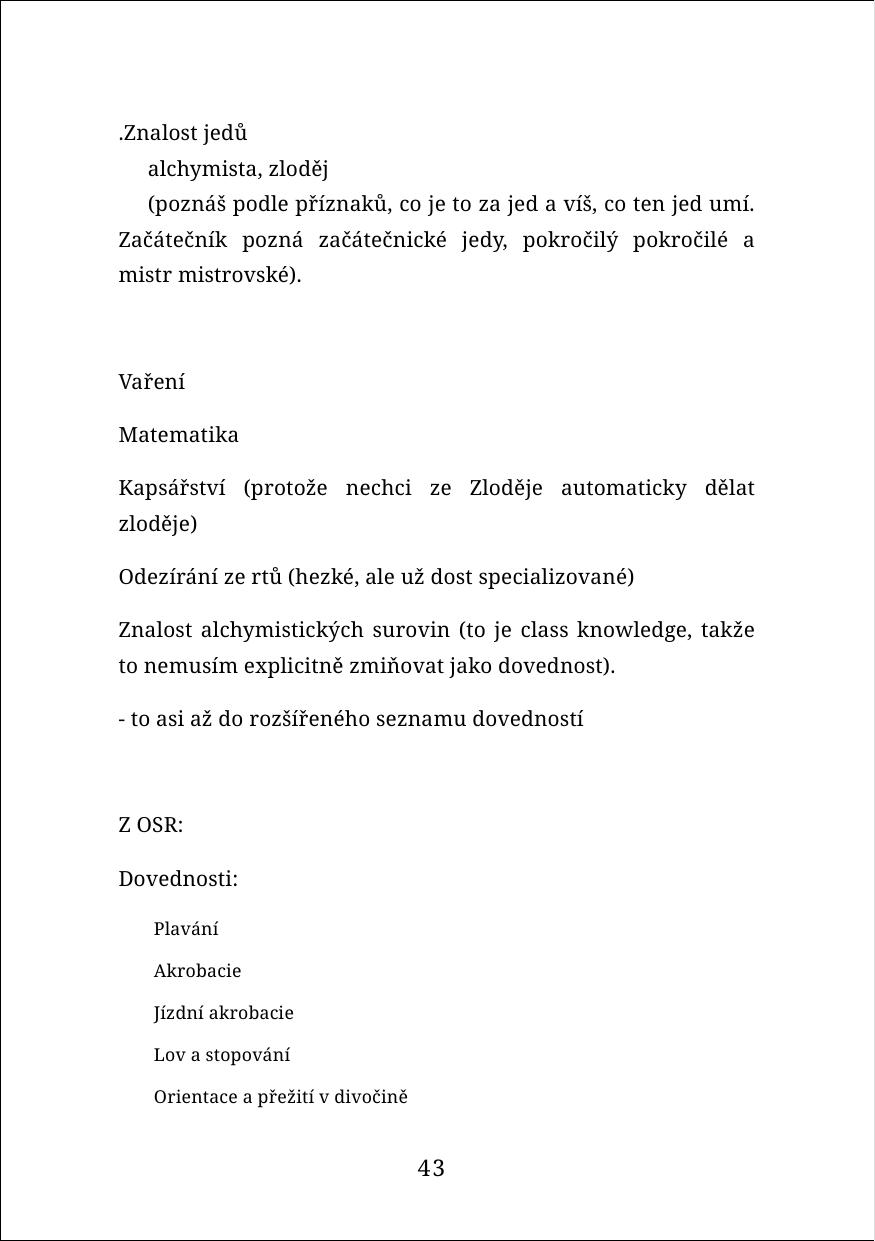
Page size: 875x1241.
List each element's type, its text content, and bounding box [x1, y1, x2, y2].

text Odezírání ze rtů (hezké, ale už dost specializované) [118, 562, 756, 590]
text Dovednosti: [118, 864, 756, 892]
text Matematika [118, 420, 756, 448]
list Plavání [154, 917, 756, 941]
text Z OSR: [118, 810, 756, 839]
text .Znalost jedů alchymista, zloděj (poznáš podle příznaků, co je to za jed a víš, co ten jed umí. Začátečník pozná začátečnické jedy, pokročilý pokročilé a mistr mistrovské). [118, 118, 756, 289]
list Orientace a přežití v divočině [154, 1084, 756, 1108]
text Znalost alchymistických surovin (to je class knowledge, takže to nemusím explicitně zmiňovat jako dovednost). [118, 615, 756, 679]
text - to asi až do rozšířeného seznamu dovedností [118, 704, 756, 732]
text Vaření [118, 367, 756, 395]
text Kapsářství (protože nechci ze Zloděje automaticky dělat zloděje) [118, 473, 756, 537]
list Jízdní akrobacie [154, 1001, 756, 1025]
list Lov a stopování [154, 1042, 756, 1067]
list Akrobacie [154, 959, 756, 983]
